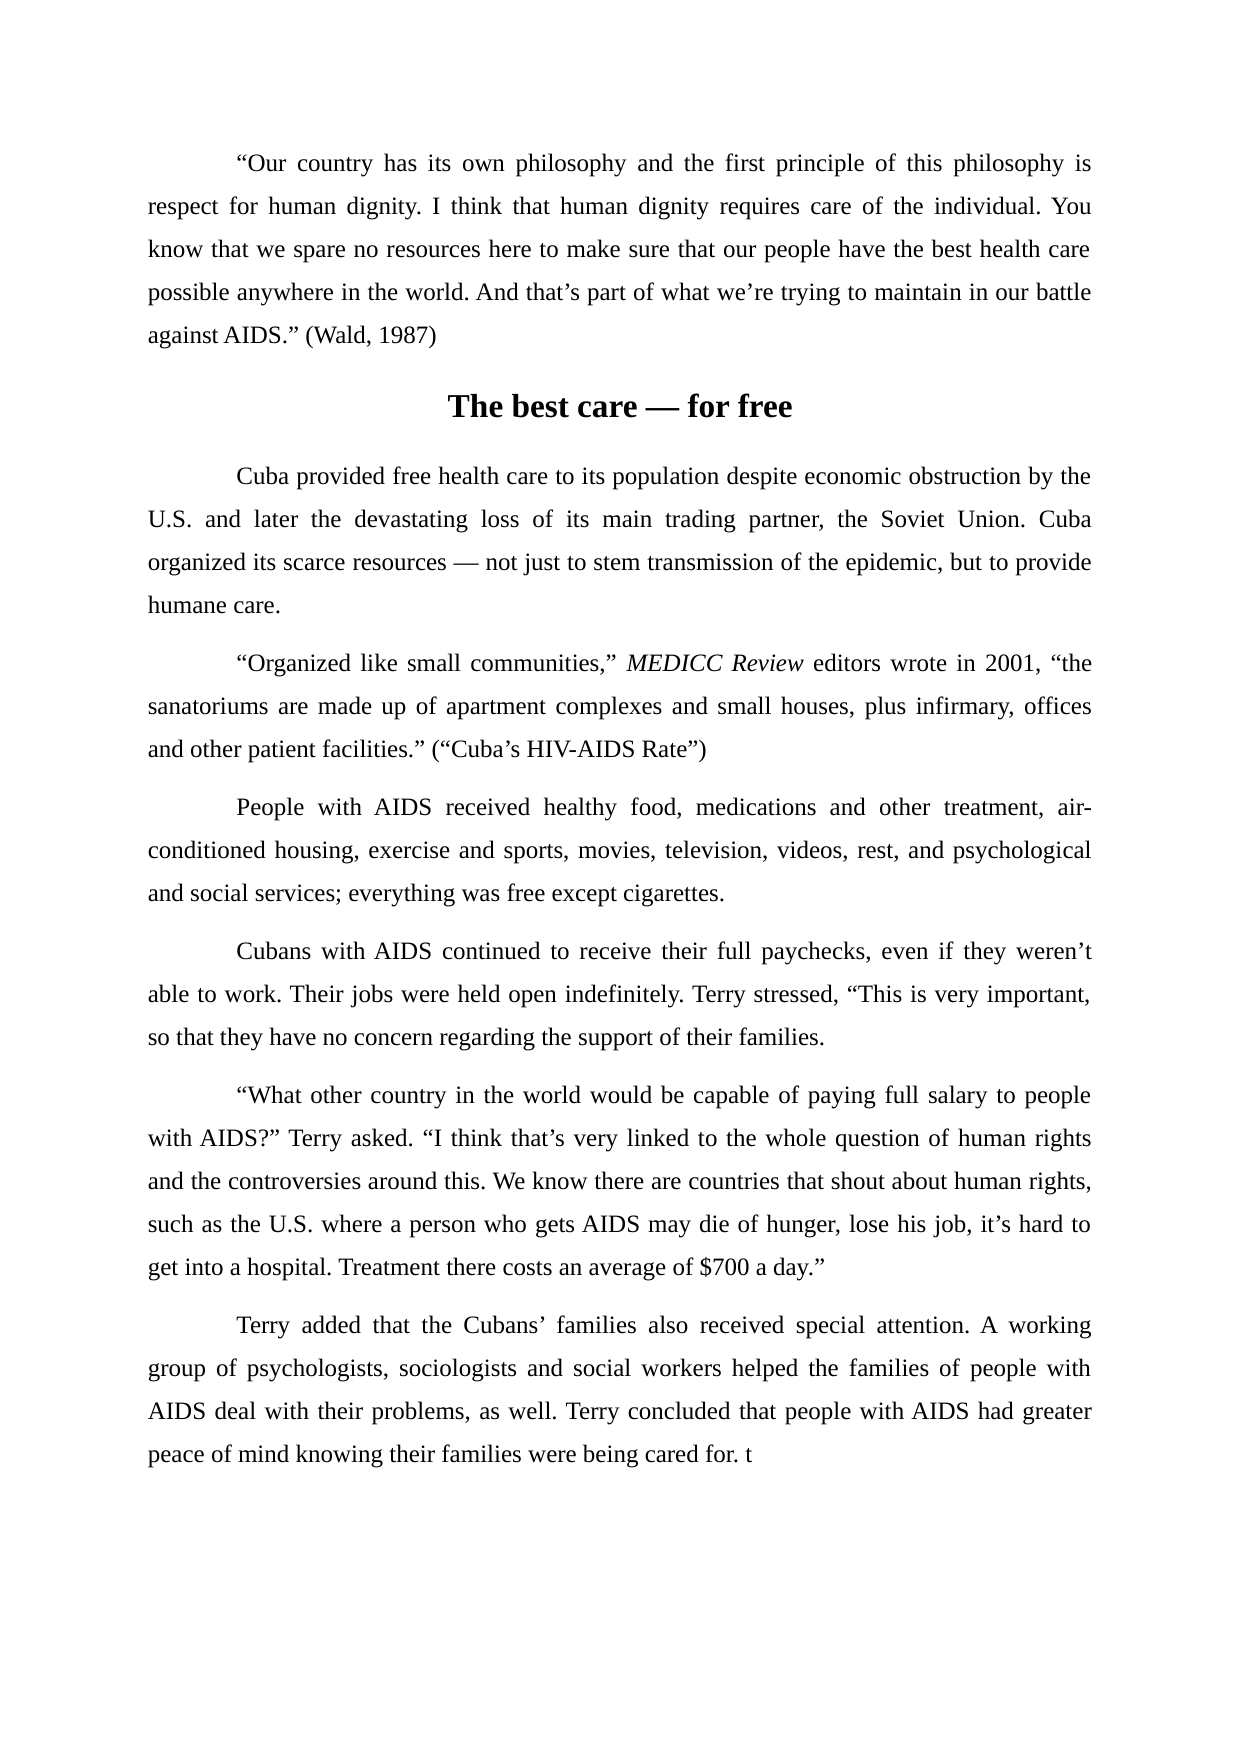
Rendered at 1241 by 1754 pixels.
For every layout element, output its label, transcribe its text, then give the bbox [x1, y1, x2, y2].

text People with AIDS received healthy food, medications and other treatment, air-conditioned housing, exercise and sports, movies, television, videos, rest, and psychological and social services; everything was free except cigarettes. [148, 792, 1093, 907]
text “What other country in the world would be capable of paying full salary to people with AIDS?” Terry asked. “I think that’s very linked to the whole question of human rights and the controversies around this. We know there are countries that shout about human rights, such as the U.S. where a person who gets AIDS may die of hunger, lose his job, it’s hard to get into a hospital. Treatment there costs an average of $700 a day.” [148, 1080, 1093, 1281]
subtitle The best care — for free [148, 387, 1093, 425]
text Cuba provided free health care to its population despite economic obstruction by the U.S. and later the devastating loss of its main trading partner, the Soviet Union. Cuba organized its scarce resources — not just to stem transmission of the epidemic, but to provide humane care. [148, 461, 1093, 619]
text Cubans with AIDS continued to receive their full paychecks, even if they weren’t able to work. Their jobs were held open indefinitely. Terry stressed, “This is very important, so that they have no concern regarding the support of their families. [148, 936, 1093, 1051]
text “Our country has its own philosophy and the first principle of this philosophy is respect for human dignity. I think that human dignity requires care of the individual. You know that we spare no resources here to make sure that our people have the best health care possible anywhere in the world. And that’s part of what we’re trying to maintain in our battle against AIDS.” (Wald, 1987) [148, 148, 1093, 349]
text Terry added that the Cubans’ families also received special attention. A working group of psychologists, sociologists and social workers helped the families of people with AIDS deal with their problems, as well. Terry concluded that people with AIDS had greater peace of mind knowing their families were being cared for. t [148, 1310, 1093, 1468]
text “Organized like small communities,” MEDICC Review editors wrote in 2001, “the sanatoriums are made up of apartment complexes and small houses, plus infirmary, offices and other patient facilities.” (“Cuba’s HIV-AIDS Rate”) [148, 648, 1093, 763]
